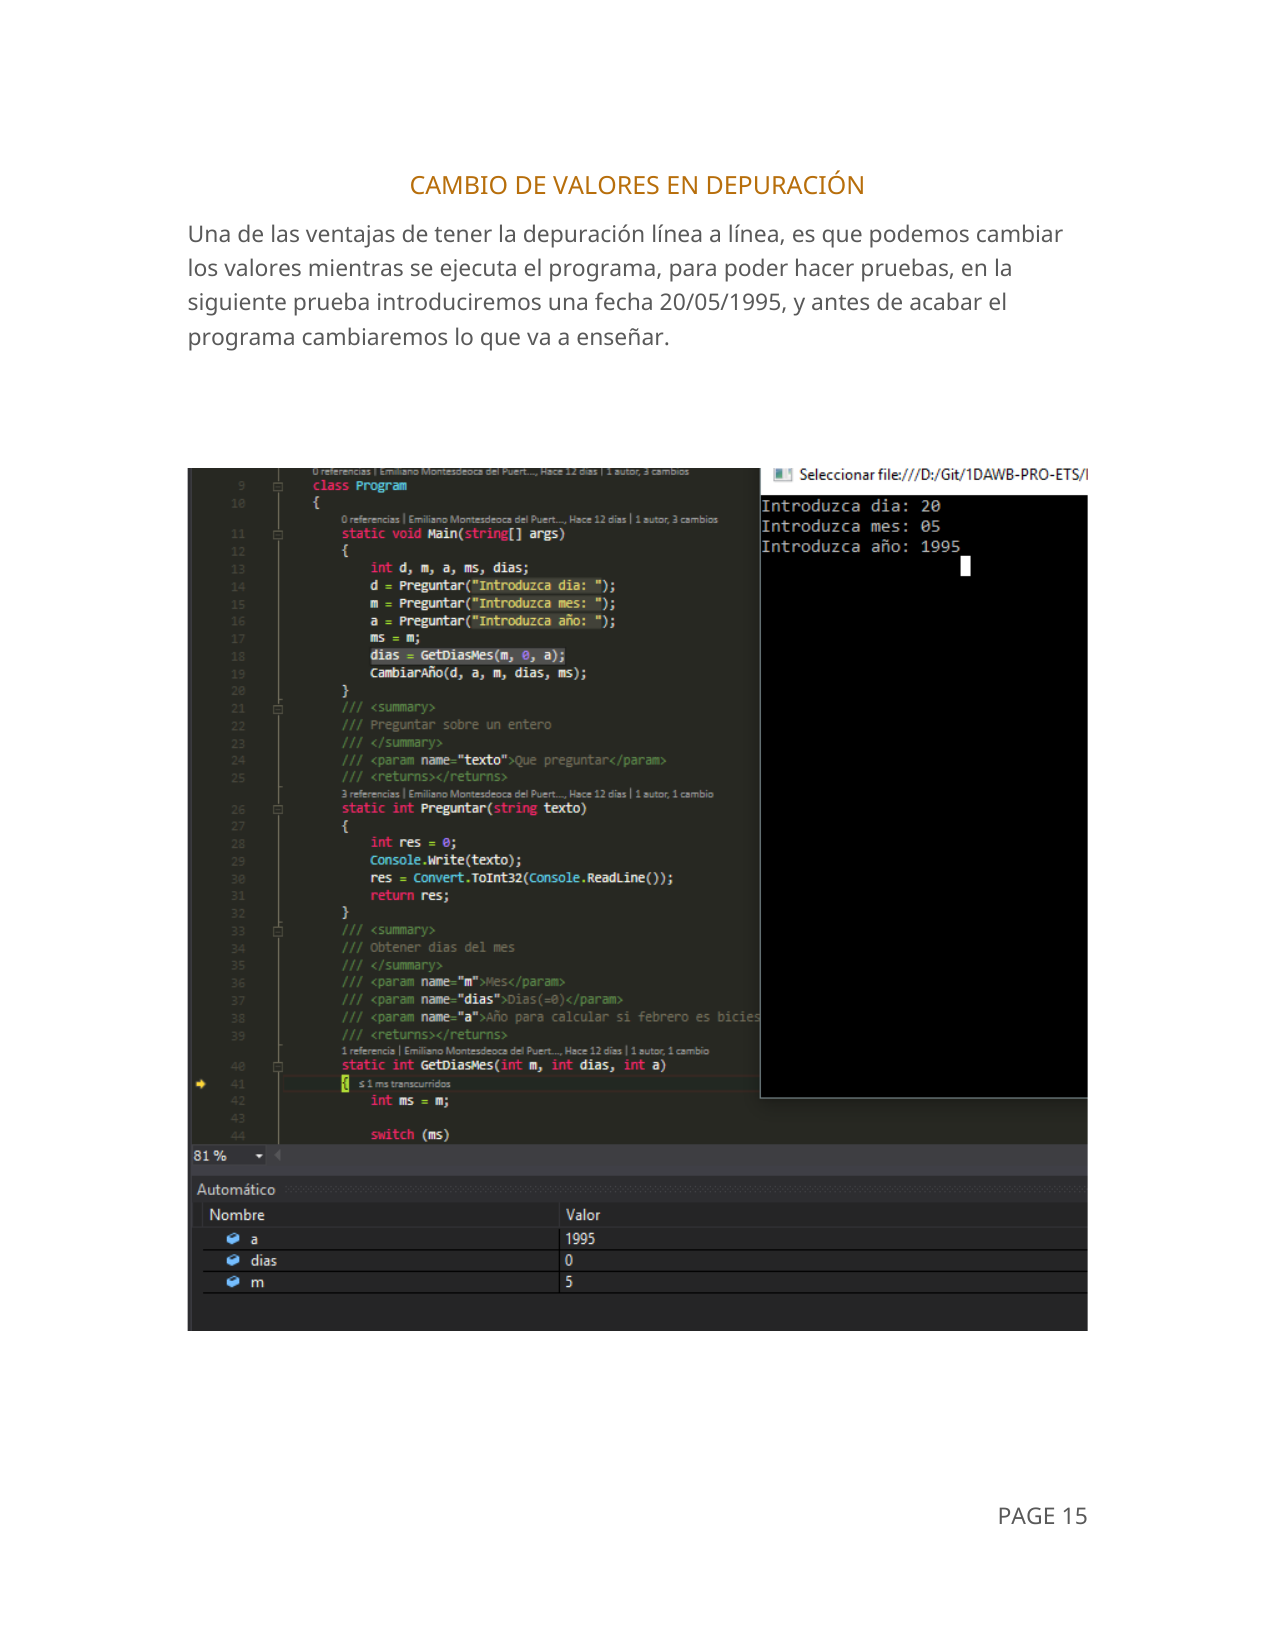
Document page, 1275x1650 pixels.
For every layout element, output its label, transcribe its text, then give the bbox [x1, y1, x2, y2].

list Una de las ventajas de tener la depuración línea a línea, es que podemos cambiar los valores mientras se ejecuta el programa, para poder hacer pruebas, en la siguiente prueba introduciremos una fecha 20/05/1995, y antes de acabar el programa cambiaremos lo que va a enseñar. [187, 218, 1087, 352]
subtitle Cambio de valores en depuración [187, 168, 1087, 202]
